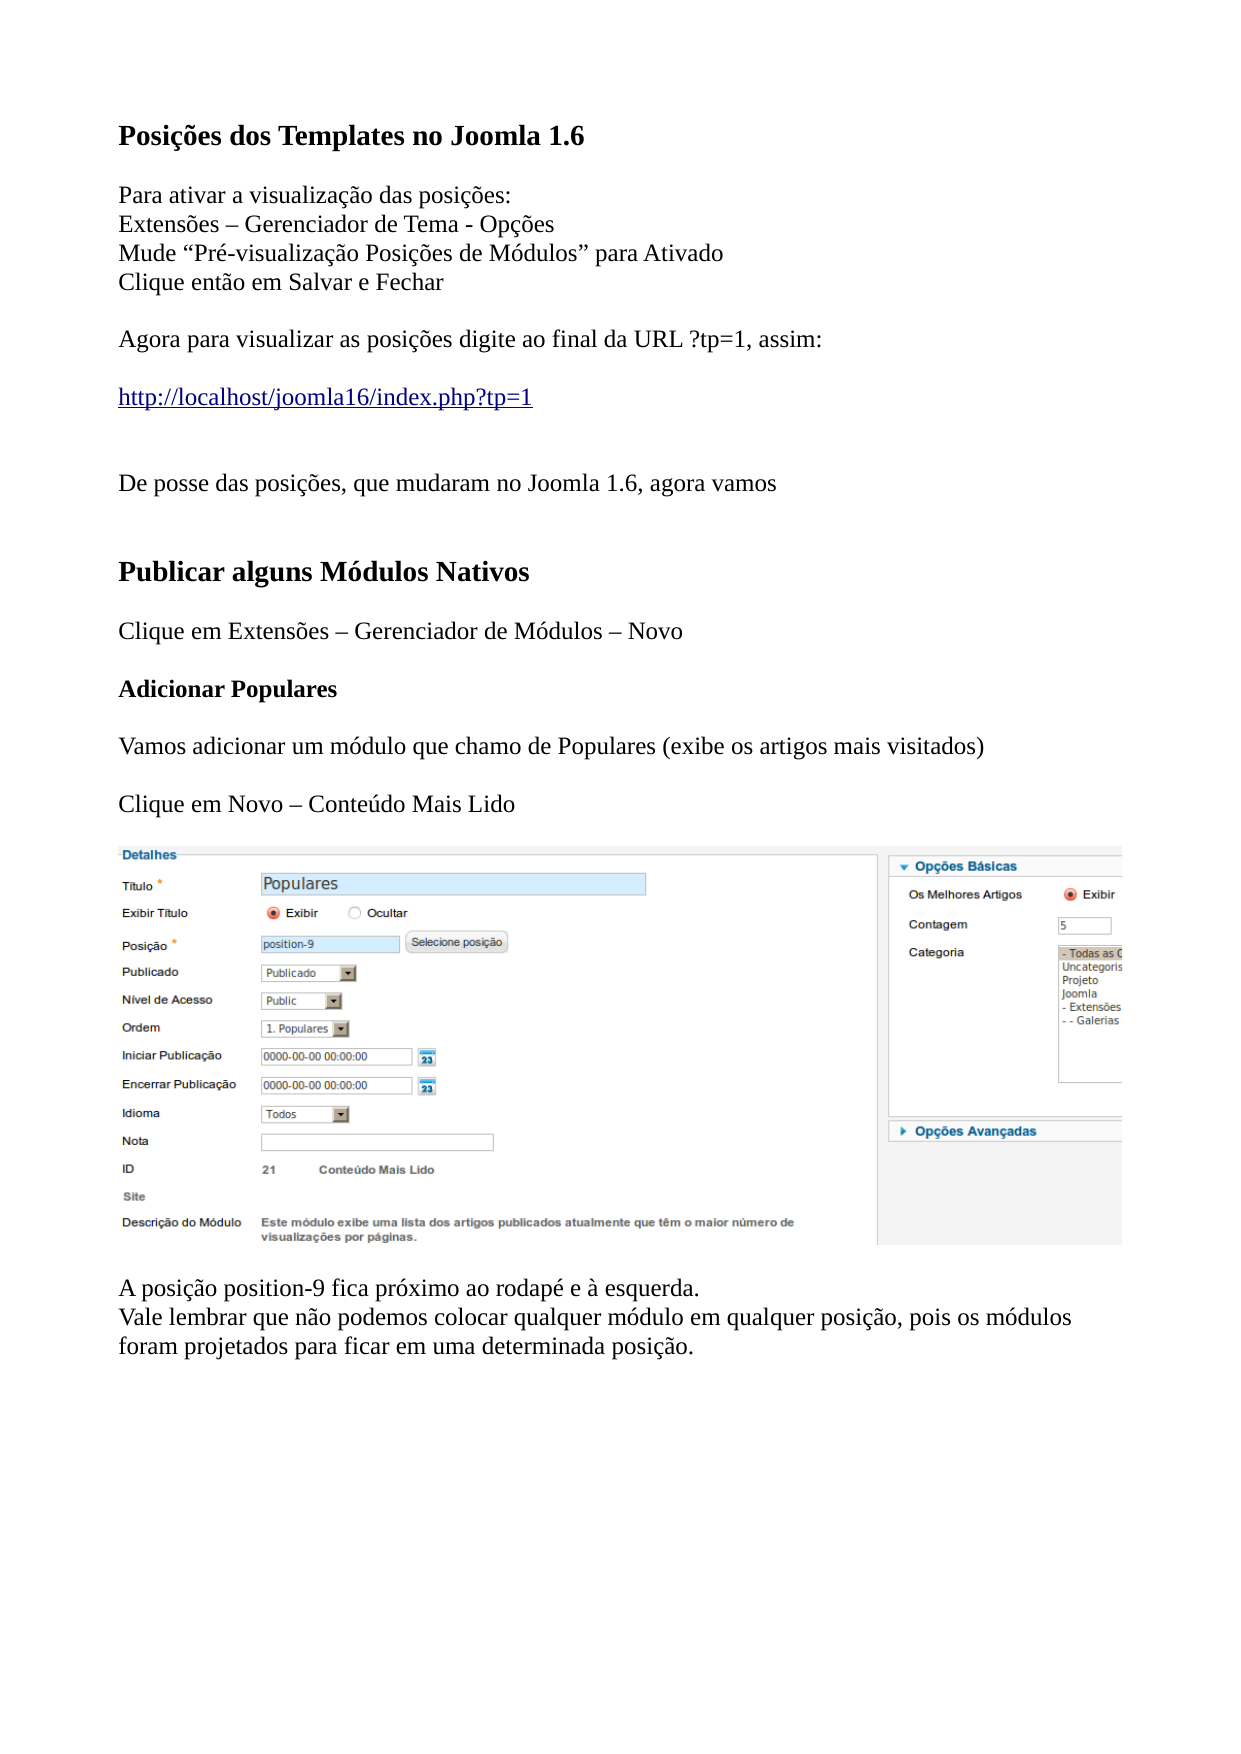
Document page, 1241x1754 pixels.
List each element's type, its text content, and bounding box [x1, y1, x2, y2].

text Clique em Extensões – Gerenciador de Módulos – Novo [118, 616, 1122, 645]
text Posições dos Templates no Joomla 1.6 [118, 118, 1122, 152]
text Mude “Pré-visualização Posições de Módulos” para Ativado [118, 238, 1122, 267]
text Vale lembrar que não podemos colocar qualquer módulo em qualquer posição, pois os módulos foram projetados para ficar em uma determinada posição. [118, 1302, 1122, 1359]
text Extensões – Gerenciador de Tema - Opções [118, 209, 1122, 238]
text De posse das posições, que mudaram no Joomla 1.6, agora vamos [118, 468, 1122, 497]
text Clique então em Salvar e Fechar [118, 267, 1122, 295]
text Vamos adicionar um módulo que chamo de Populares (exibe os artigos mais visitados) [118, 731, 1122, 760]
text Agora para visualizar as posições digite ao final da URL ?tp=1, assim: [118, 324, 1122, 353]
text A posição position-9 fica próximo ao rodapé e à esquerda. [118, 1273, 1122, 1302]
text Clique em Novo – Conteúdo Mais Lido [118, 789, 1122, 818]
picture [118, 846, 1123, 1245]
text Para ativar a visualização das posições: [118, 180, 1122, 209]
text Publicar alguns Módulos Nativos [118, 554, 1122, 588]
text Adicionar Populares [118, 674, 1122, 703]
text http://localhost/joomla16/index.php?tp=1 [118, 382, 1122, 410]
